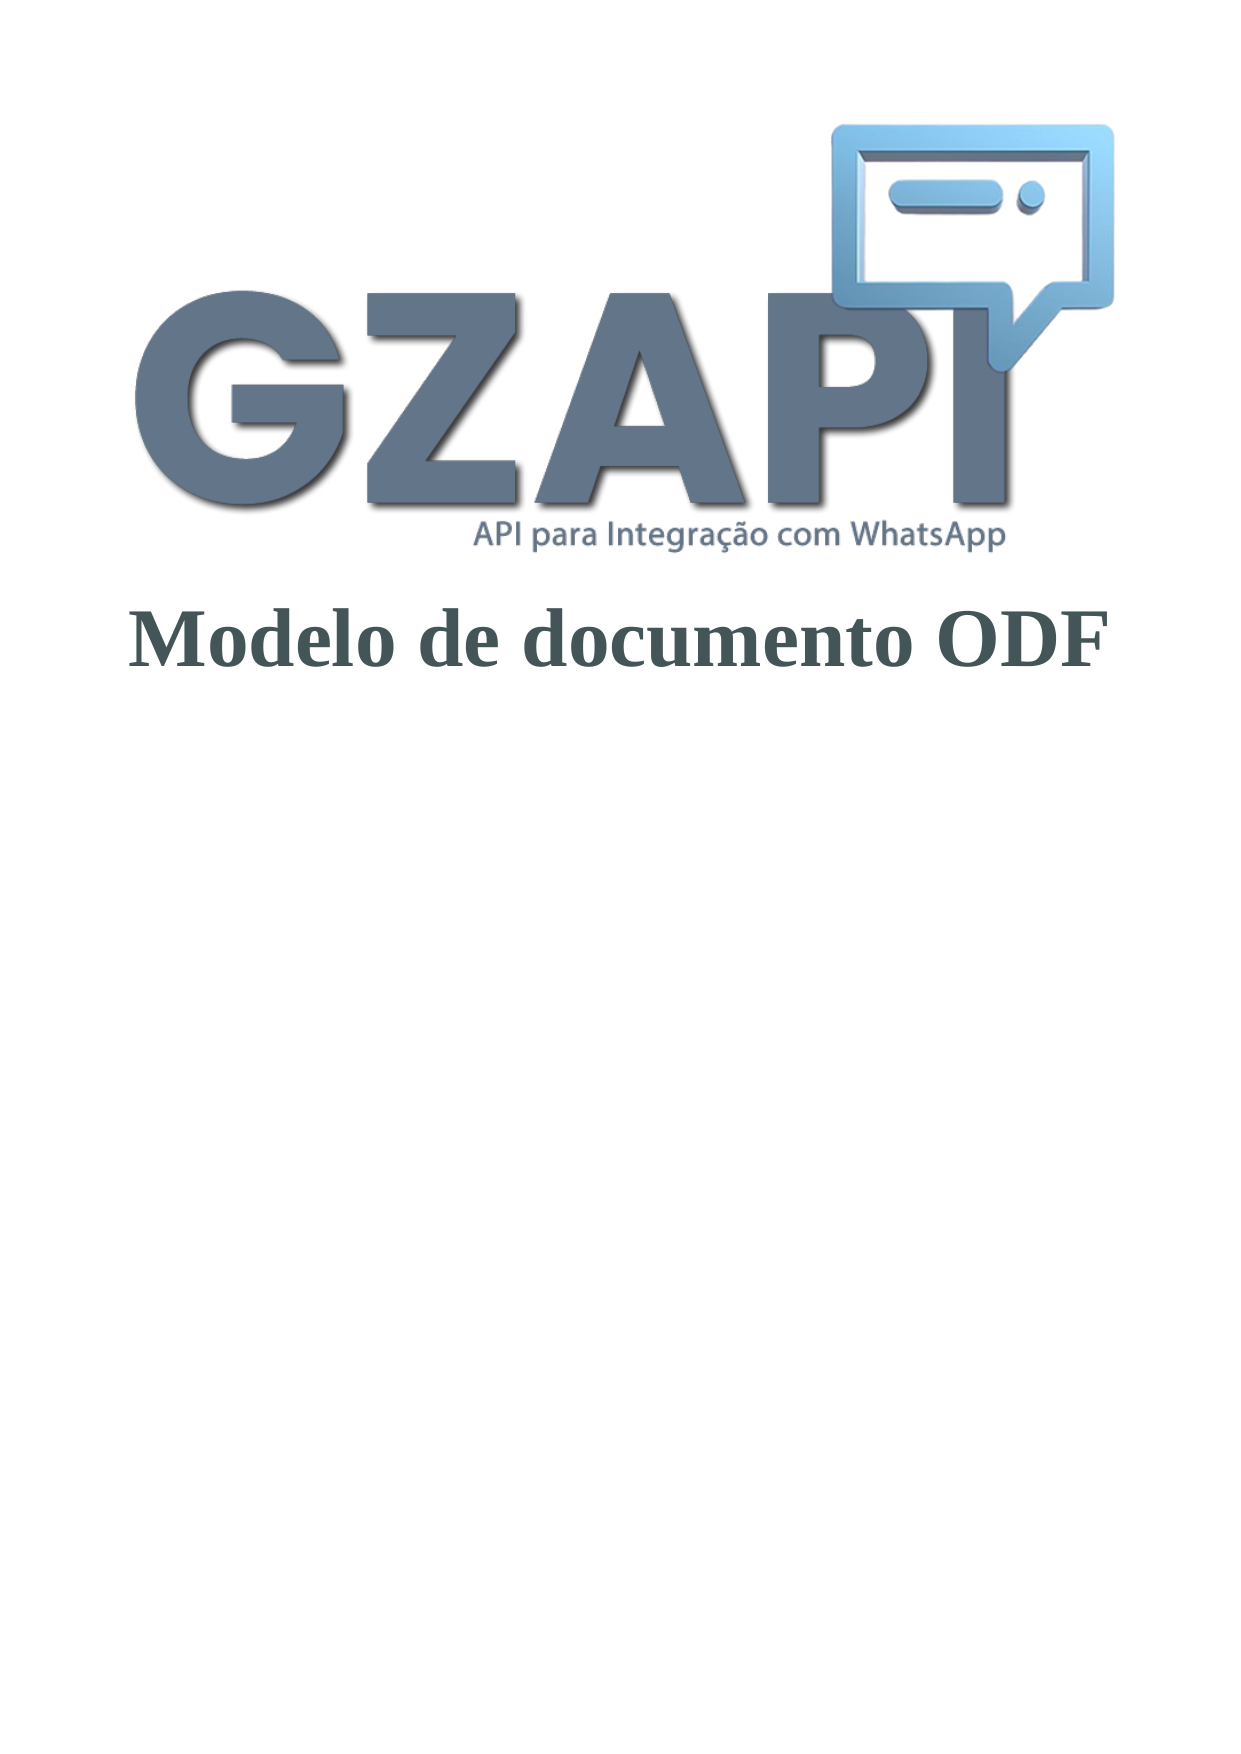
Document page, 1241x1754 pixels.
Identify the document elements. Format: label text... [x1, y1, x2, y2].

picture [118, 118, 1123, 560]
text Modelo de documento ODF [118, 588, 1122, 684]
